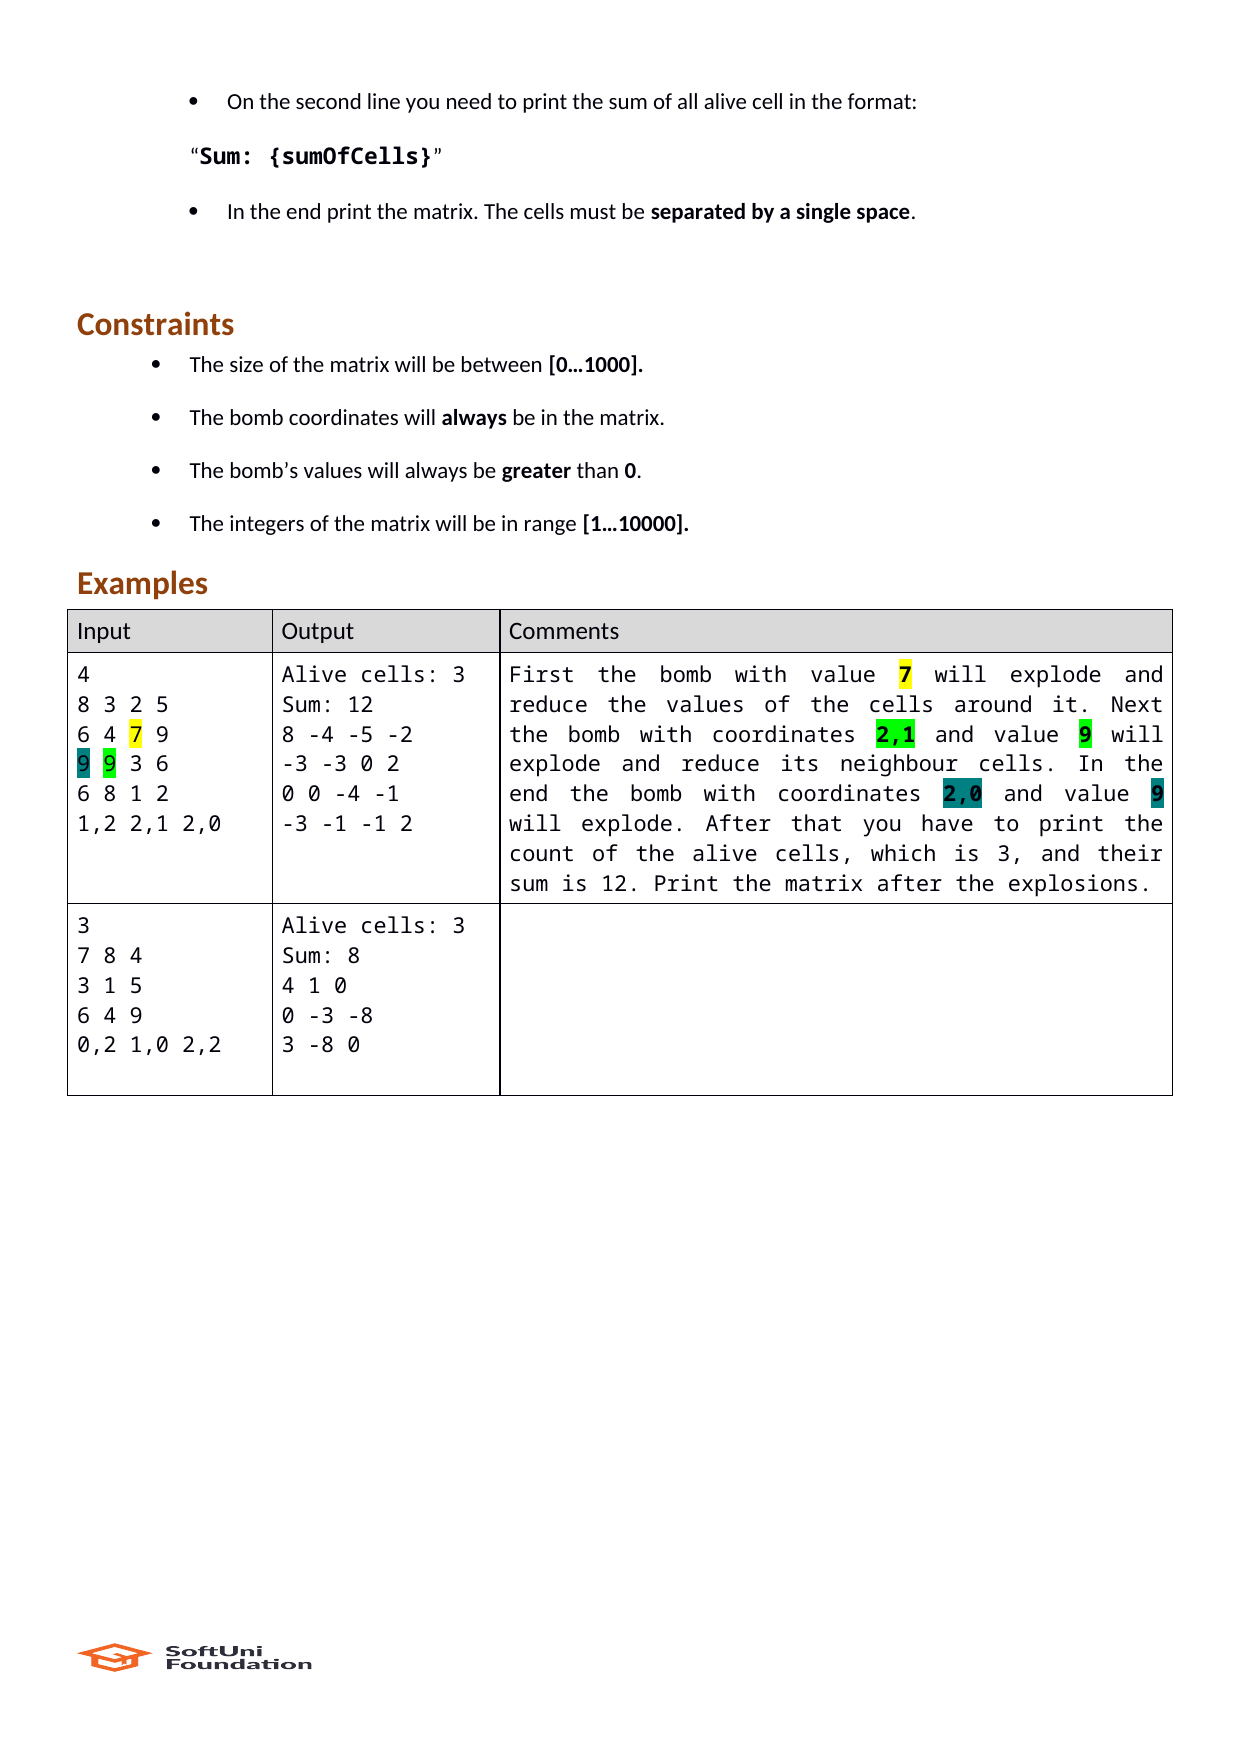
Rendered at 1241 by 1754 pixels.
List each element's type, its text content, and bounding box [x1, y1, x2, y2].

table_cell First the bomb with value 7 will explode and reduce the values of the cells around it. Next the bomb with coordinates 2,1 and value 9 will explode and reduce its neighbour cells. In the end the bomb with coordinates 2,0 and value 9 will explode. After that you have to print the count of the alive cells, which is 3, and their sum is 12. Print the matrix after the explosions. [501, 653, 1172, 903]
table_header Comments [501, 610, 1172, 652]
subtitle Examples [77, 562, 1163, 602]
picture [76, 1643, 312, 1672]
table_header Output [273, 610, 499, 652]
table_cell [501, 904, 1172, 1095]
subtitle Constraints [77, 303, 1163, 344]
list The bomb’s values will always be greater than 0. [152, 456, 1163, 484]
list The bomb coordinates will always be in the matrix. [152, 403, 1163, 431]
table_cell 3 7 8 4 3 1 5 6 4 9 0,2 1,0 2,2 [68, 904, 272, 1095]
table_cell 4 8 3 2 5 6 4 7 9 9 9 3 6 6 8 1 2 1,2 2,1 2,0 [68, 653, 272, 903]
table_cell Alive cells: 3 Sum: 12 8 -4 -5 -2 -3 -3 0 2 0 0 -4 -1 -3 -1 -1 2 [273, 653, 499, 903]
list The size of the matrix will be between [0…1000]. [152, 350, 1163, 378]
list The integers of the matrix will be in range [1…10000]. [152, 509, 1163, 537]
list “Sum: {sumOfCells}” [189, 140, 1163, 171]
list In the end print the matrix. The cells must be separated by a single space. [189, 197, 1163, 225]
list On the second line you need to print the sum of all alive cell in the format: [189, 87, 1163, 115]
table_header Input [68, 610, 272, 652]
table_cell Alive cells: 3 Sum: 8 4 1 0 0 -3 -8 3 -8 0 [273, 904, 499, 1095]
